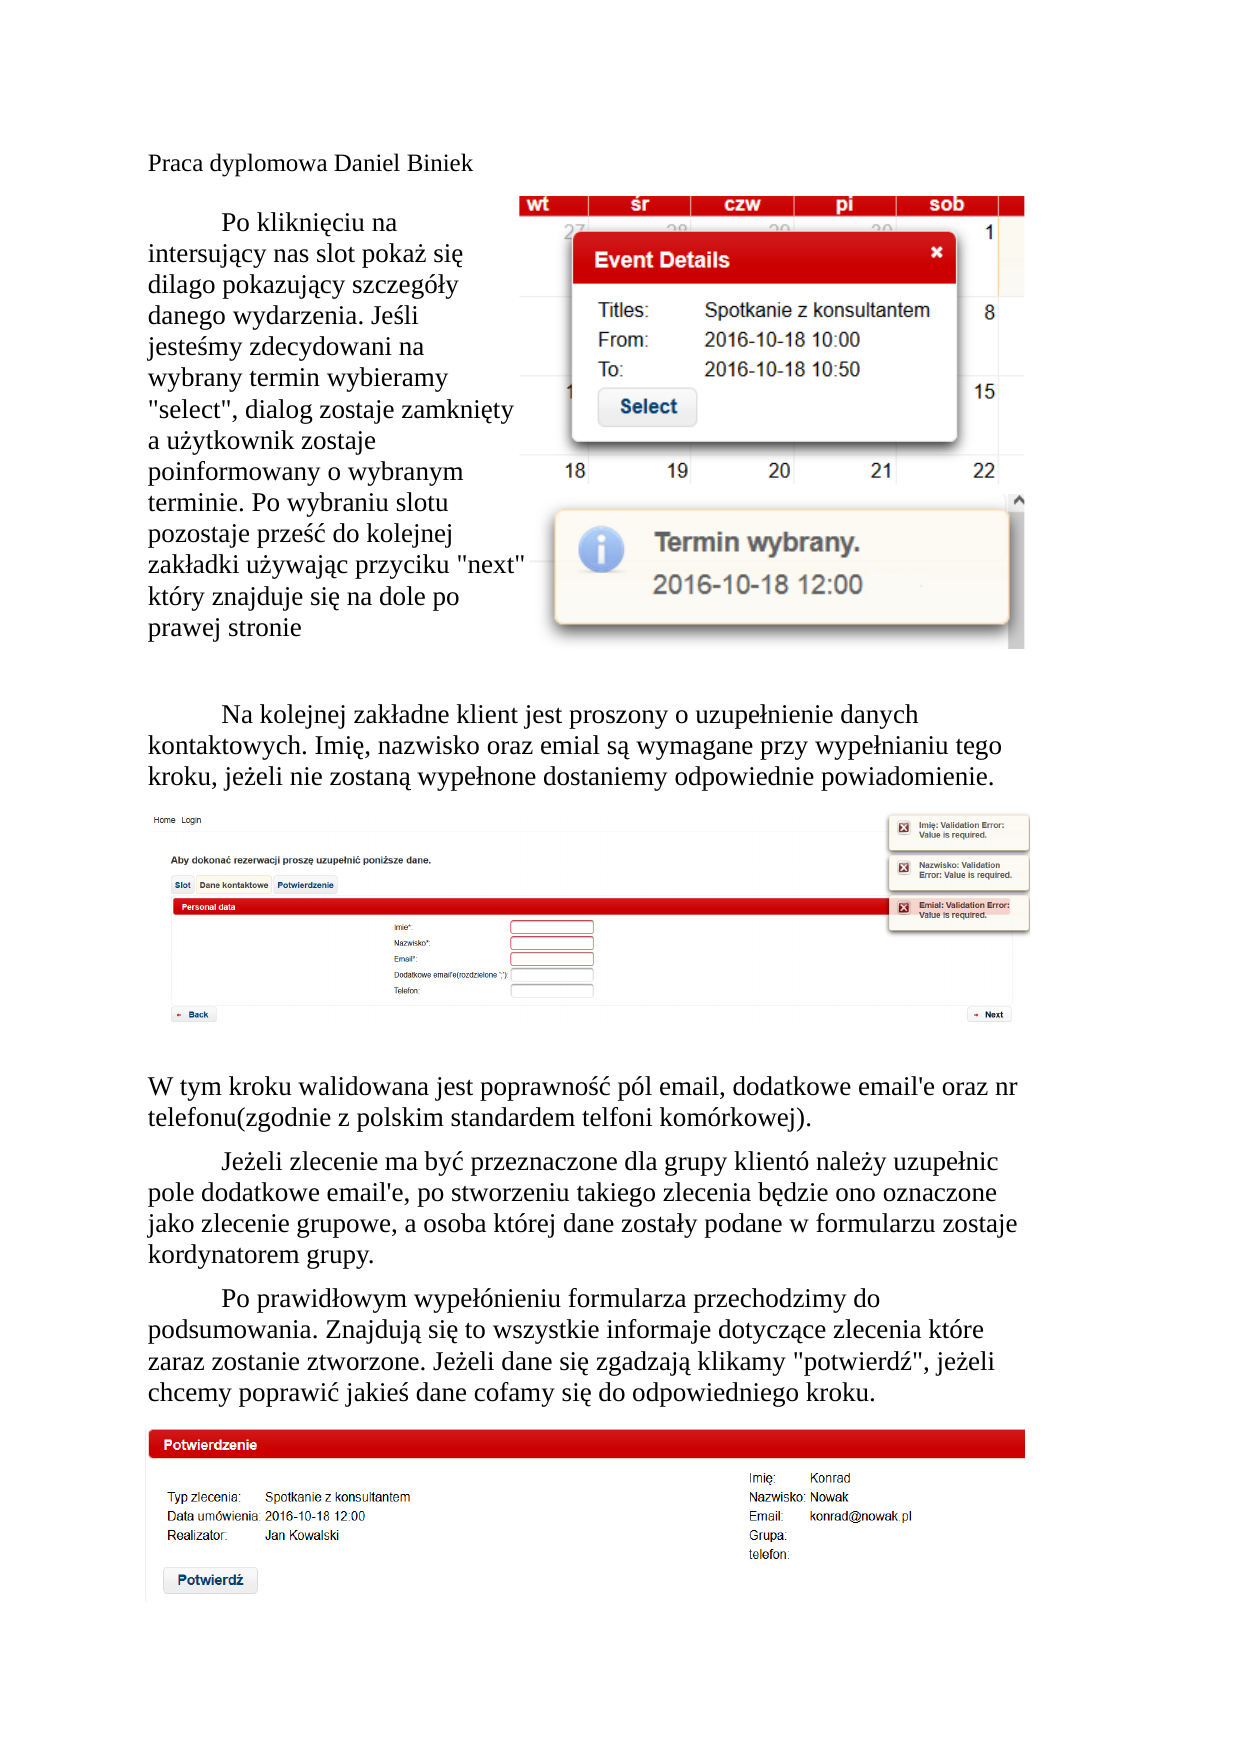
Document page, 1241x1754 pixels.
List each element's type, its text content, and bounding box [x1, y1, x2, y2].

text Na kolejnej zakładne klient jest proszony o uzupełnienie danych kontaktowych. Imię, nazwisko oraz emial są wymagane przy wypełnianiu tego kroku, jeżeli nie zostaną wypełnone dostaniemy odpowiednie powiadomienie. [148, 698, 1028, 791]
text Po prawidłowym wypełónieniu formularza przechodzimy do podsumowania. Znajdują się to wszystkie informaje dotyczące zlecenia które zaraz zostanie ztworzone. Jeżeli dane się zgadzają klikamy "potwierdź", jeżeli chcemy poprawić jakieś dane cofamy się do odpowiedniego kroku. [148, 1282, 1028, 1407]
text Jeżeli zlecenie ma być przeznaczone dla grupy klientó należy uzupełnic pole dodatkowe email'e, po stworzeniu takiego zlecenia będzie ono oznaczone jako zlecenie grupowe, a osoba której dane zostały podane w formularzu zostaje kordynatorem grupy. [148, 1145, 1028, 1270]
text W tym kroku walidowana jest poprawność pól email, dodatkowe email'e oraz nr telefonu(zgodnie z polskim standardem telfoni komórkowej). [148, 1070, 1028, 1133]
text Po kliknięciu na intersujący nas slot pokaż się dilago pokazujący szczegóły danego wydarzenia. Jeśli jesteśmy zdecydowani na wybrany termin wybieramy "select", dialog zostaje zamknięty a użytkownik zostaje poinformowany o wybranym terminie. Po wybraniu slotu pozostaje prześć do kolejnej zakładki używając przyciku "next" który znajduje się na dole po prawej stronie [148, 206, 1028, 642]
picture [519, 196, 1025, 484]
picture [145, 1428, 1025, 1602]
picture [529, 494, 1025, 649]
picture [150, 811, 1031, 1027]
